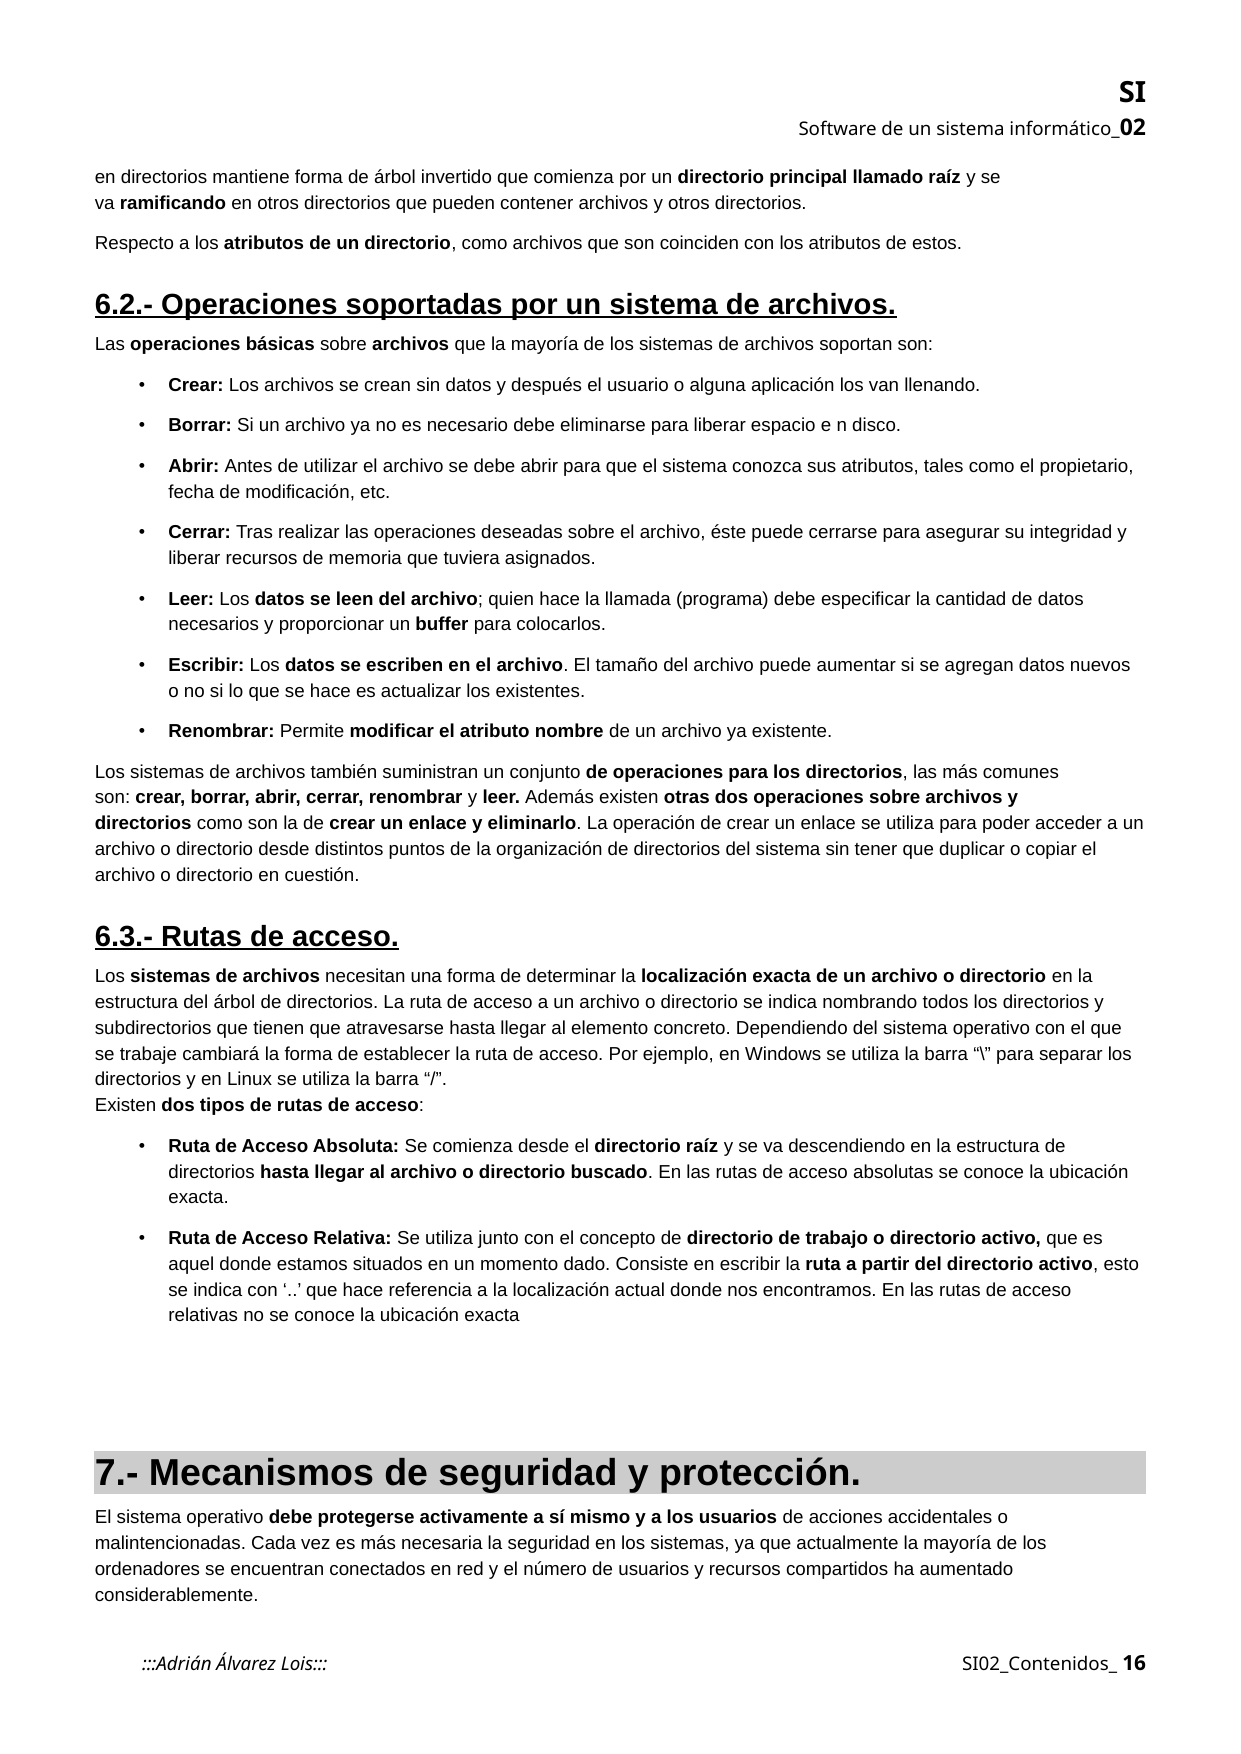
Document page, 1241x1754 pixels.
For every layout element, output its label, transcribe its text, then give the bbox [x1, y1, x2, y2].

subtitle 6.3.- Rutas de acceso. [94, 919, 1146, 952]
list Abrir: Antes de utilizar el archivo se debe abrir para que el sistema conozca sus atributos, tales como el propietario, fecha de modificación, etc. [139, 454, 1146, 502]
subtitle 7.- Mecanismos de seguridad y protección. [94, 1451, 1146, 1494]
text El sistema operativo debe protegerse activamente a sí mismo y a los usuarios de acciones accidentales o malintencionadas. Cada vez es más necesaria la seguridad en los sistemas, ya que actualmente la mayoría de los ordenadores se encuentran conectados en red y el número de usuarios y recursos compartidos ha aumentado considerablemente. [94, 1506, 1146, 1605]
list Renombrar: Permite modificar el atributo nombre de un archivo ya existente. [139, 720, 1146, 742]
text Los sistemas de archivos necesitan una forma de determinar la localización exacta de un archivo o directorio en la estructura del árbol de directorios. La ruta de acceso a un archivo o directorio se indica nombrando todos los directorios y subdirectorios que tienen que atravesarse hasta llegar al elemento concreto. Dependiendo del sistema operativo con el que se trabaje cambiará la forma de establecer la ruta de acceso. Por ejemplo, en Windows se utiliza la barra “\” para separar los directorios y en Linux se utiliza la barra “/”. Existen dos tipos de rutas de acceso: [94, 965, 1146, 1116]
subtitle 6.2.- Operaciones soportadas por un sistema de archivos. [94, 287, 1146, 321]
list Crear: Los archivos se crean sin datos y después el usuario o alguna aplicación los van llenando. [139, 373, 1146, 395]
list Ruta de Acceso Absoluta: Se comienza desde el directorio raíz y se va descendiendo en la estructura de directorios hasta llegar al archivo o directorio buscado. En las rutas de acceso absolutas se conoce la ubicación exacta. [139, 1134, 1146, 1208]
text Respecto a los atributos de un directorio, como archivos que son coinciden con los atributos de estos. [94, 232, 1146, 254]
text en directorios mantiene forma de árbol invertido que comienza por un directorio principal llamado raíz y se va ramificando en otros directorios que pueden contener archivos y otros directorios. [94, 166, 1146, 213]
list Cerrar: Tras realizar las operaciones deseadas sobre el archivo, éste puede cerrarse para asegurar su integridad y liberar recursos de memoria que tuviera asignados. [139, 521, 1146, 568]
list Ruta de Acceso Relativa: Se utiliza junto con el concepto de directorio de trabajo o directorio activo, que es aquel donde estamos situados en un momento dado. Consiste en escribir la ruta a partir del directorio activo, esto se indica con ‘..’ que hace referencia a la localización actual donde nos encontramos. En las rutas de acceso relativas no se conoce la ubicación exacta [139, 1227, 1146, 1326]
text Las operaciones básicas sobre archivos que la mayoría de los sistemas de archivos soportan son: [94, 333, 1146, 355]
text Los sistemas de archivos también suministran un conjunto de operaciones para los directorios, las más comunes son: crear, borrar, abrir, cerrar, renombrar y leer. Además existen otras dos operaciones sobre archivos y directorios como son la de crear un enlace y eliminarlo. La operación de crear un enlace se utiliza para poder acceder a un archivo o directorio desde distintos puntos de la organización de directorios del sistema sin tener que duplicar o copiar el archivo o directorio en cuestión. [94, 761, 1146, 885]
list Leer: Los datos se leen del archivo; quien hace la llamada (programa) debe especificar la cantidad de datos necesarios y proporcionar un buffer para colocarlos. [139, 587, 1146, 635]
list Escribir: Los datos se escriben en el archivo. El tamaño del archivo puede aumentar si se agregan datos nuevos o no si lo que se hace es actualizar los existentes. [139, 654, 1146, 701]
list Borrar: Si un archivo ya no es necesario debe eliminarse para liberar espacio e n disco. [139, 414, 1146, 436]
